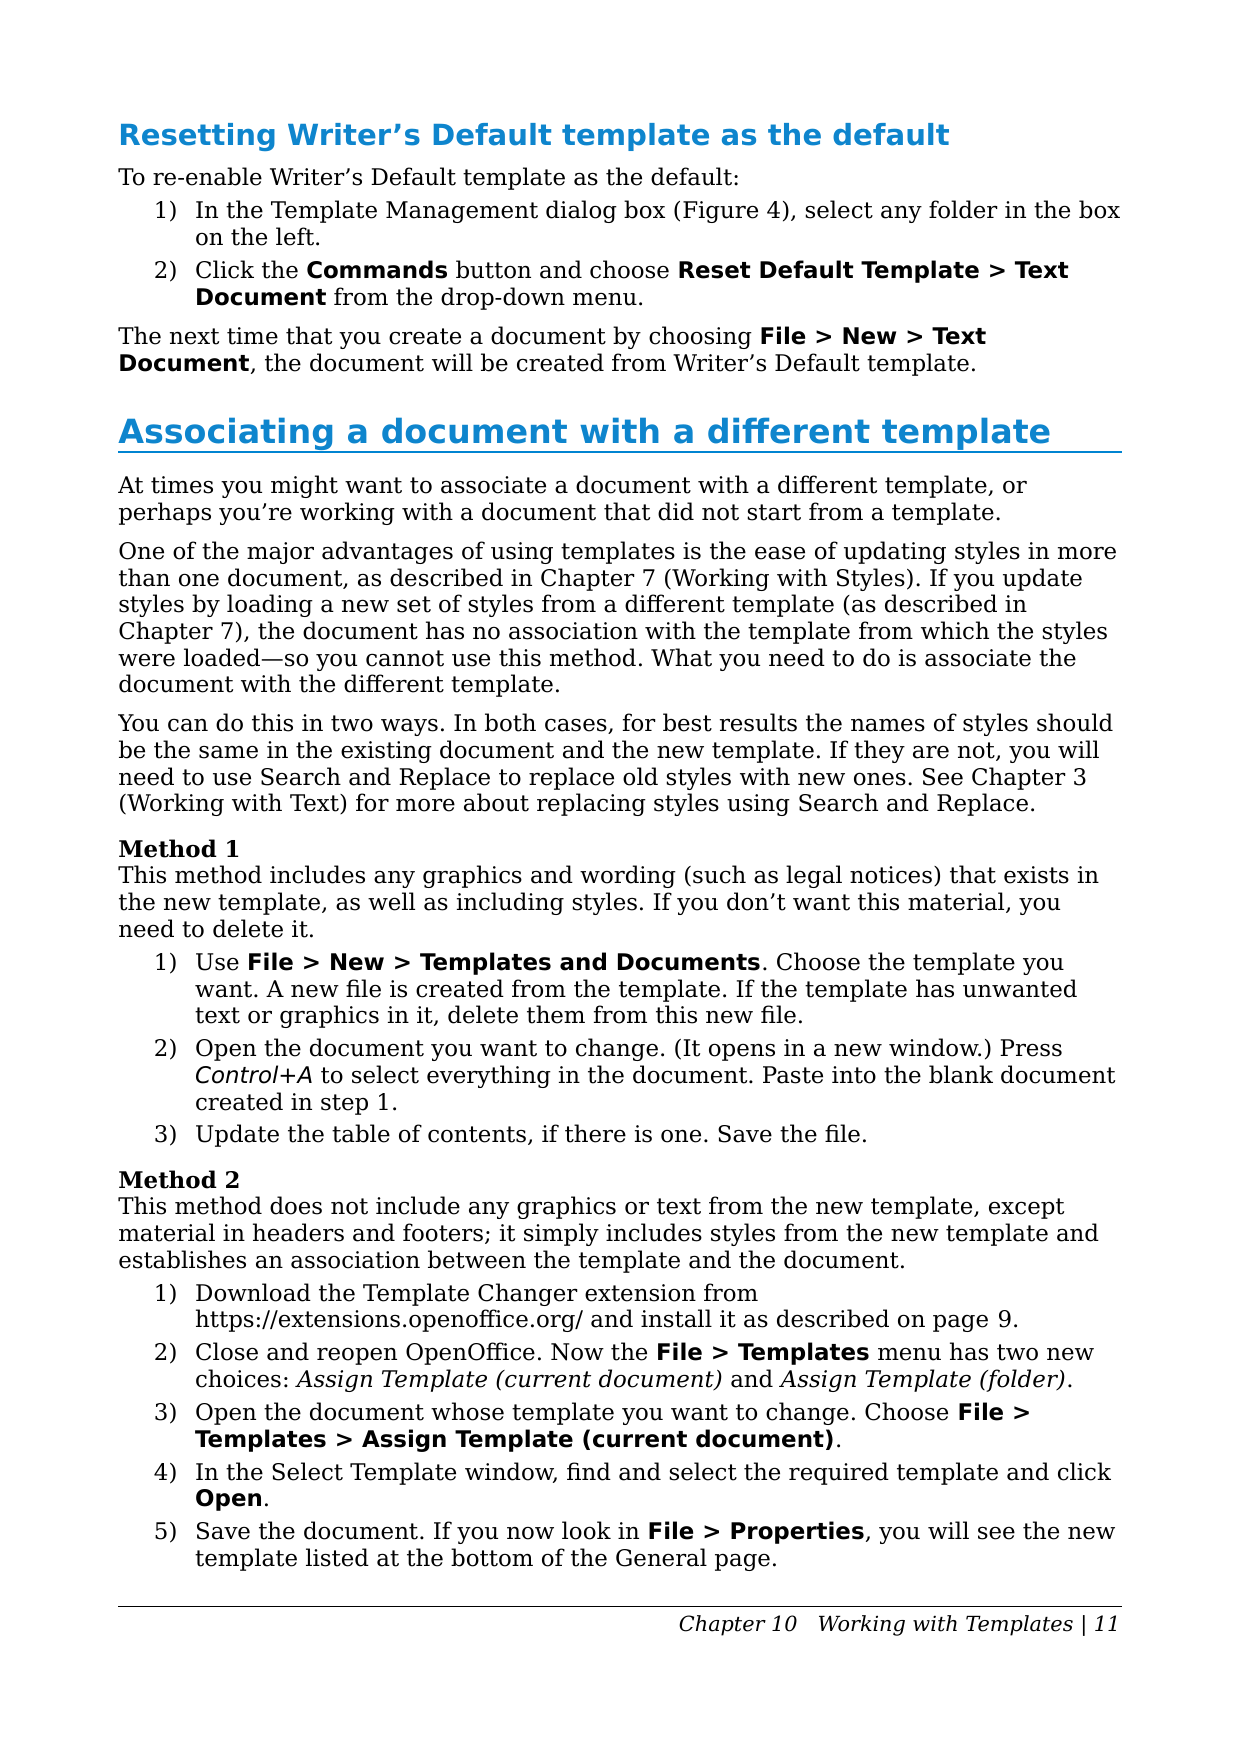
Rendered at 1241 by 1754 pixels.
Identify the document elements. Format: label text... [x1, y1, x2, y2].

list Open the document you want to change. (It opens in a new window.) Press Control+A to select everything in the document. Paste into the blank document created in step 1. [177, 1035, 1122, 1115]
list Close and reopen OpenOffice. Now the File > Templates menu has two new choices: Assign Template (current document) and Assign Template (folder). [177, 1339, 1122, 1393]
text Method 2 [118, 1167, 1122, 1193]
list Open the document whose template you want to change. Choose File > Templates > Assign Template (current document). [177, 1399, 1122, 1452]
list This method includes any graphics and wording (such as legal notices) that exists in the new template, as well as including styles. If you don’t want this material, you need to delete it. [118, 863, 1122, 943]
list Click the Commands button and choose Reset Default Template > Text Document from the drop-down menu. [177, 257, 1122, 311]
list In the Select Template window, find and select the required template and click Open. [177, 1459, 1122, 1512]
subtitle Associating a document with a different template [118, 412, 1122, 451]
list Update the table of contents, if there is one. Save the file. [177, 1122, 1122, 1148]
subtitle Resetting Writer’s Default template as the default [118, 118, 1122, 152]
list This method does not include any graphics or text from the new template, except material in headers and footers; it simply includes styles from the new template and establishes an association between the template and the document. [118, 1193, 1122, 1273]
text The next time that you create a document by choosing File > New > Text Document, the document will be created from Writer’s Default template. [118, 323, 1122, 376]
text You can do this in two ways. In both cases, for best results the names of styles should be the same in the existing document and the new template. If they are not, you will need to use Search and Replace to replace old styles with new ones. See Chapter 3 (Working with Text) for more about replacing styles using Search and Replace. [118, 711, 1122, 817]
text One of the major advantages of using templates is the ease of updating styles in more than one document, as described in Chapter 7 (Working with Styles). If you update styles by loading a new set of styles from a different template (as described in Chapter 7), the document has no association with the template from which the styles were loaded—so you cannot use this method. What you need to do is associate the document with the different template. [118, 538, 1122, 698]
text Method 1 [118, 836, 1122, 863]
list Save the document. If you now look in File > Properties, you will see the new template listed at the bottom of the General page. [177, 1518, 1122, 1572]
list Download the Template Changer extension from https://extensions.openoffice.org/ and install it as described on page 9. [177, 1280, 1122, 1333]
list To re-enable Writer’s Default template as the default: [118, 164, 1122, 191]
list In the Template Management dialog box (Figure 4), select any folder in the box on the left. [177, 198, 1122, 251]
list Use File > New > Templates and Documents. Choose the template you want. A new file is created from the template. If the template has unwanted text or graphics in it, delete them from this new file. [177, 949, 1122, 1029]
text At times you might want to associate a document with a different template, or perhaps you’re working with a document that did not start from a template. [118, 472, 1122, 526]
